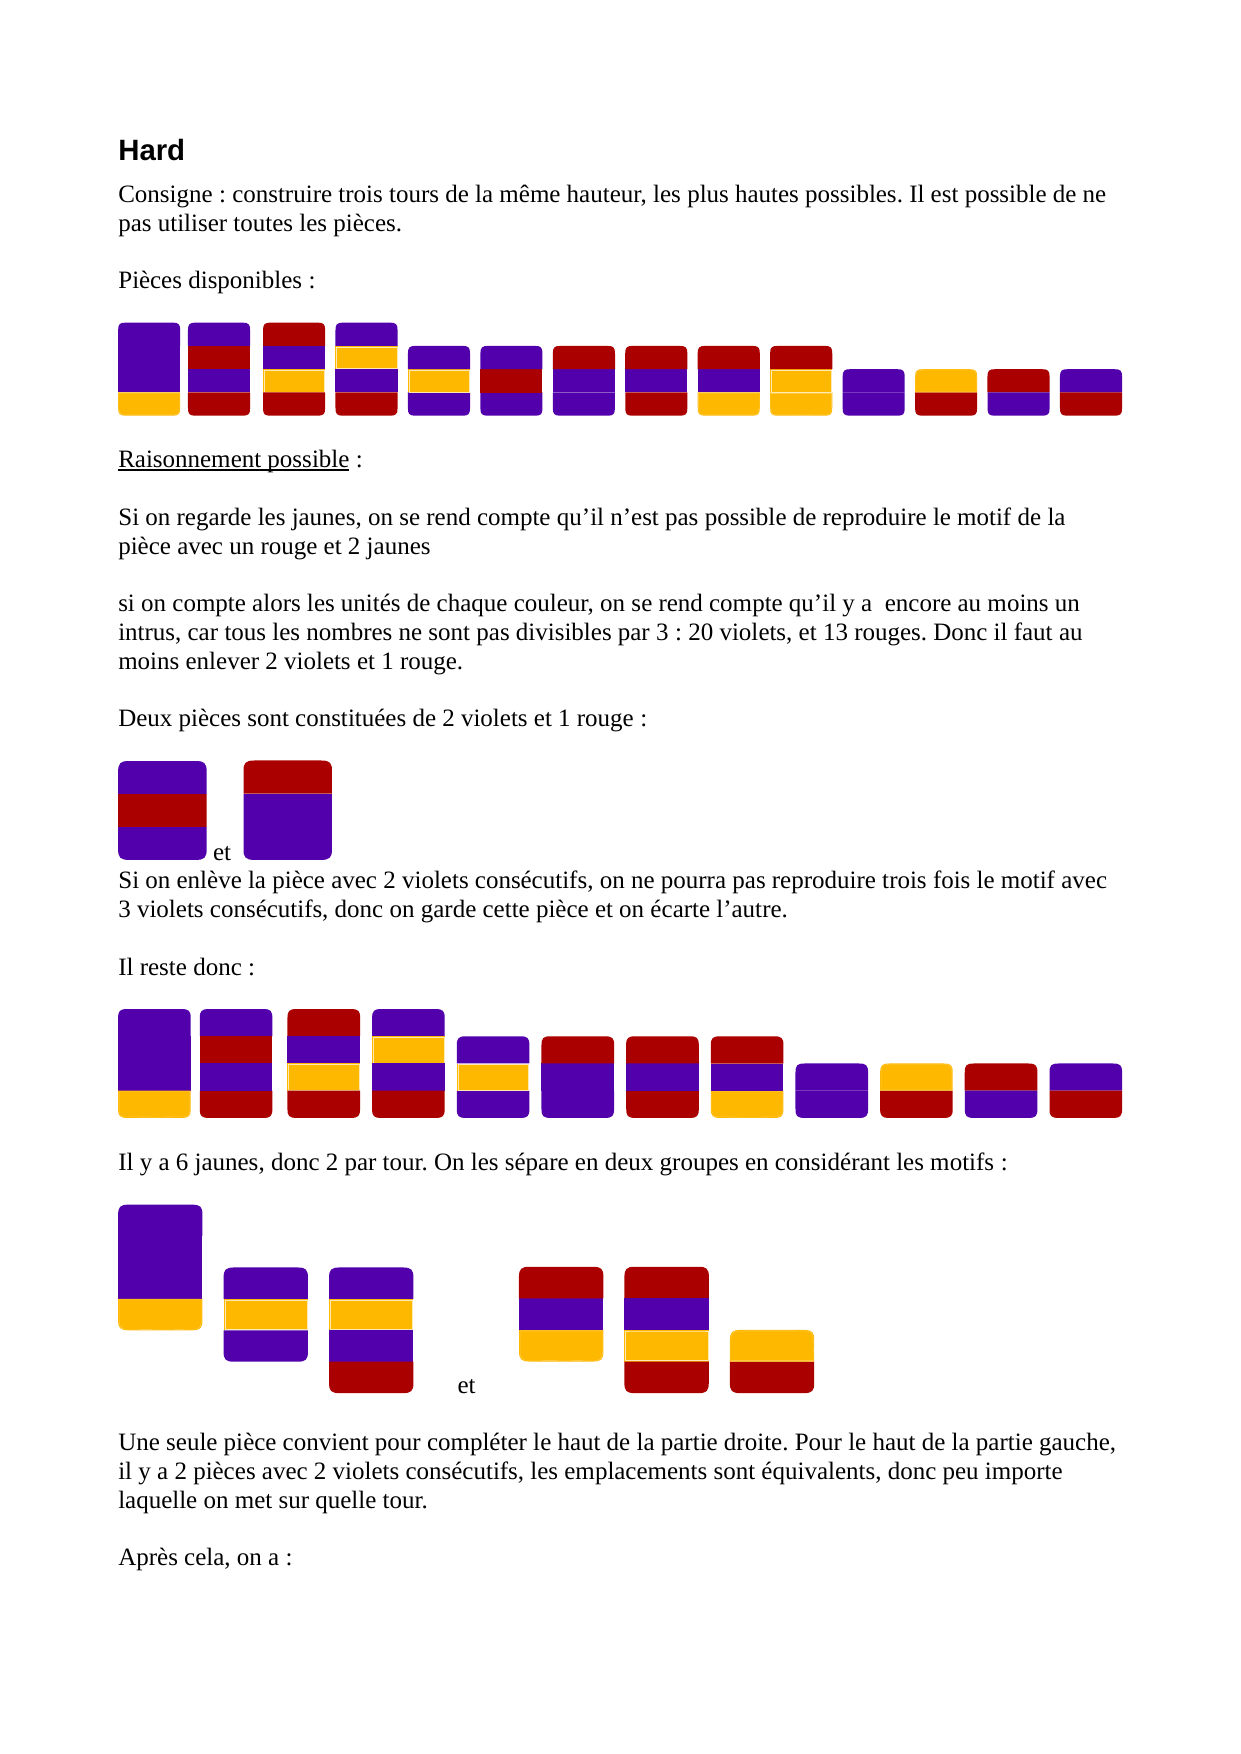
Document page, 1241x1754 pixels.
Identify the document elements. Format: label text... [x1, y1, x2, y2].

text Raisonnement possible : [118, 444, 1122, 473]
text Si on enlève la pièce avec 2 violets consécutifs, on ne pourra pas reproduire trois fois le motif avec 3 violets consécutifs, donc on garde cette pièce et on écarte l’autre. [118, 865, 1122, 923]
text si on compte alors les unités de chaque couleur, on se rend compte qu’il y a encore au moins un intrus, car tous les nombres ne sont pas divisibles par 3 : 20 violets, et 13 rouges. Donc il faut au moins enlever 2 violets et 1 rouge. [118, 588, 1122, 674]
text Une seule pièce convient pour compléter le haut de la partie droite. Pour le haut de la partie gauche, il y a 2 pièces avec 2 violets consécutifs, les emplacements sont équivalents, donc peu importe laquelle on met sur quelle tour. [118, 1427, 1122, 1514]
text Deux pièces sont constituées de 2 violets et 1 rouge : [118, 703, 1122, 732]
text Consigne : construire trois tours de la même hauteur, les plus hautes possibles. Il est possible de ne pas utiliser toutes les pièces. [118, 179, 1122, 236]
text et [118, 1204, 1122, 1399]
subtitle Hard [118, 133, 1122, 166]
text Pièces disponibles : [118, 265, 1122, 294]
text Après cela, on a : [118, 1542, 1122, 1571]
text Il reste donc : [118, 952, 1122, 980]
text Il y a 6 jaunes, donc 2 par tour. On les sépare en deux groupes en considérant les motifs : [118, 1147, 1122, 1176]
text et [118, 761, 1122, 865]
text Si on regarde les jaunes, on se rend compte qu’il n’est pas possible de reproduire le motif de la pièce avec un rouge et 2 jaunes [118, 502, 1122, 559]
